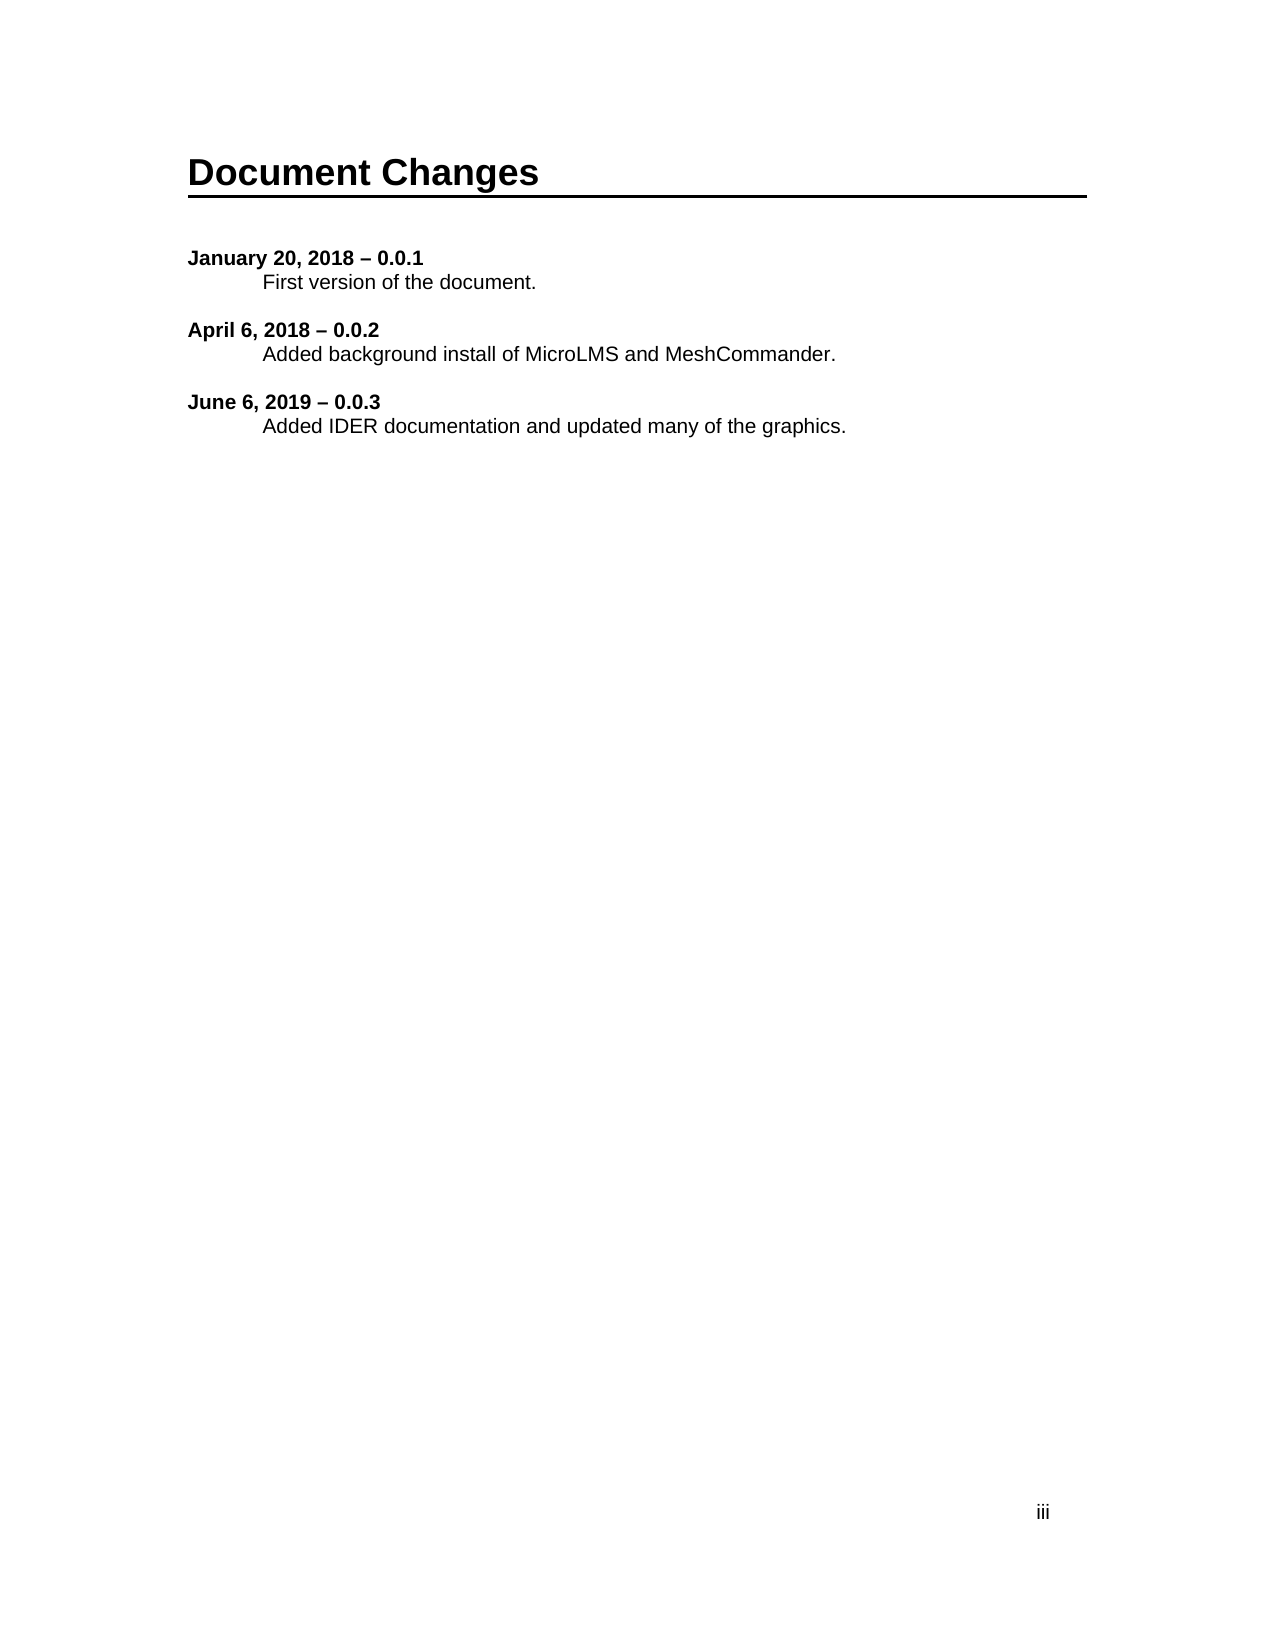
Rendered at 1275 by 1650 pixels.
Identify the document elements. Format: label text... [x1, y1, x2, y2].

text Added background install of MicroLMS and MeshCommander. [187, 342, 1087, 366]
text June 6, 2019 – 0.0.3 [187, 390, 1087, 414]
text First version of the document. [187, 270, 1087, 294]
text April 6, 2018 – 0.0.2 [187, 318, 1087, 342]
text Added IDER documentation and updated many of the graphics. [187, 414, 1087, 438]
text January 20, 2018 – 0.0.1 [187, 246, 1087, 270]
text Document Changes [187, 150, 1087, 198]
